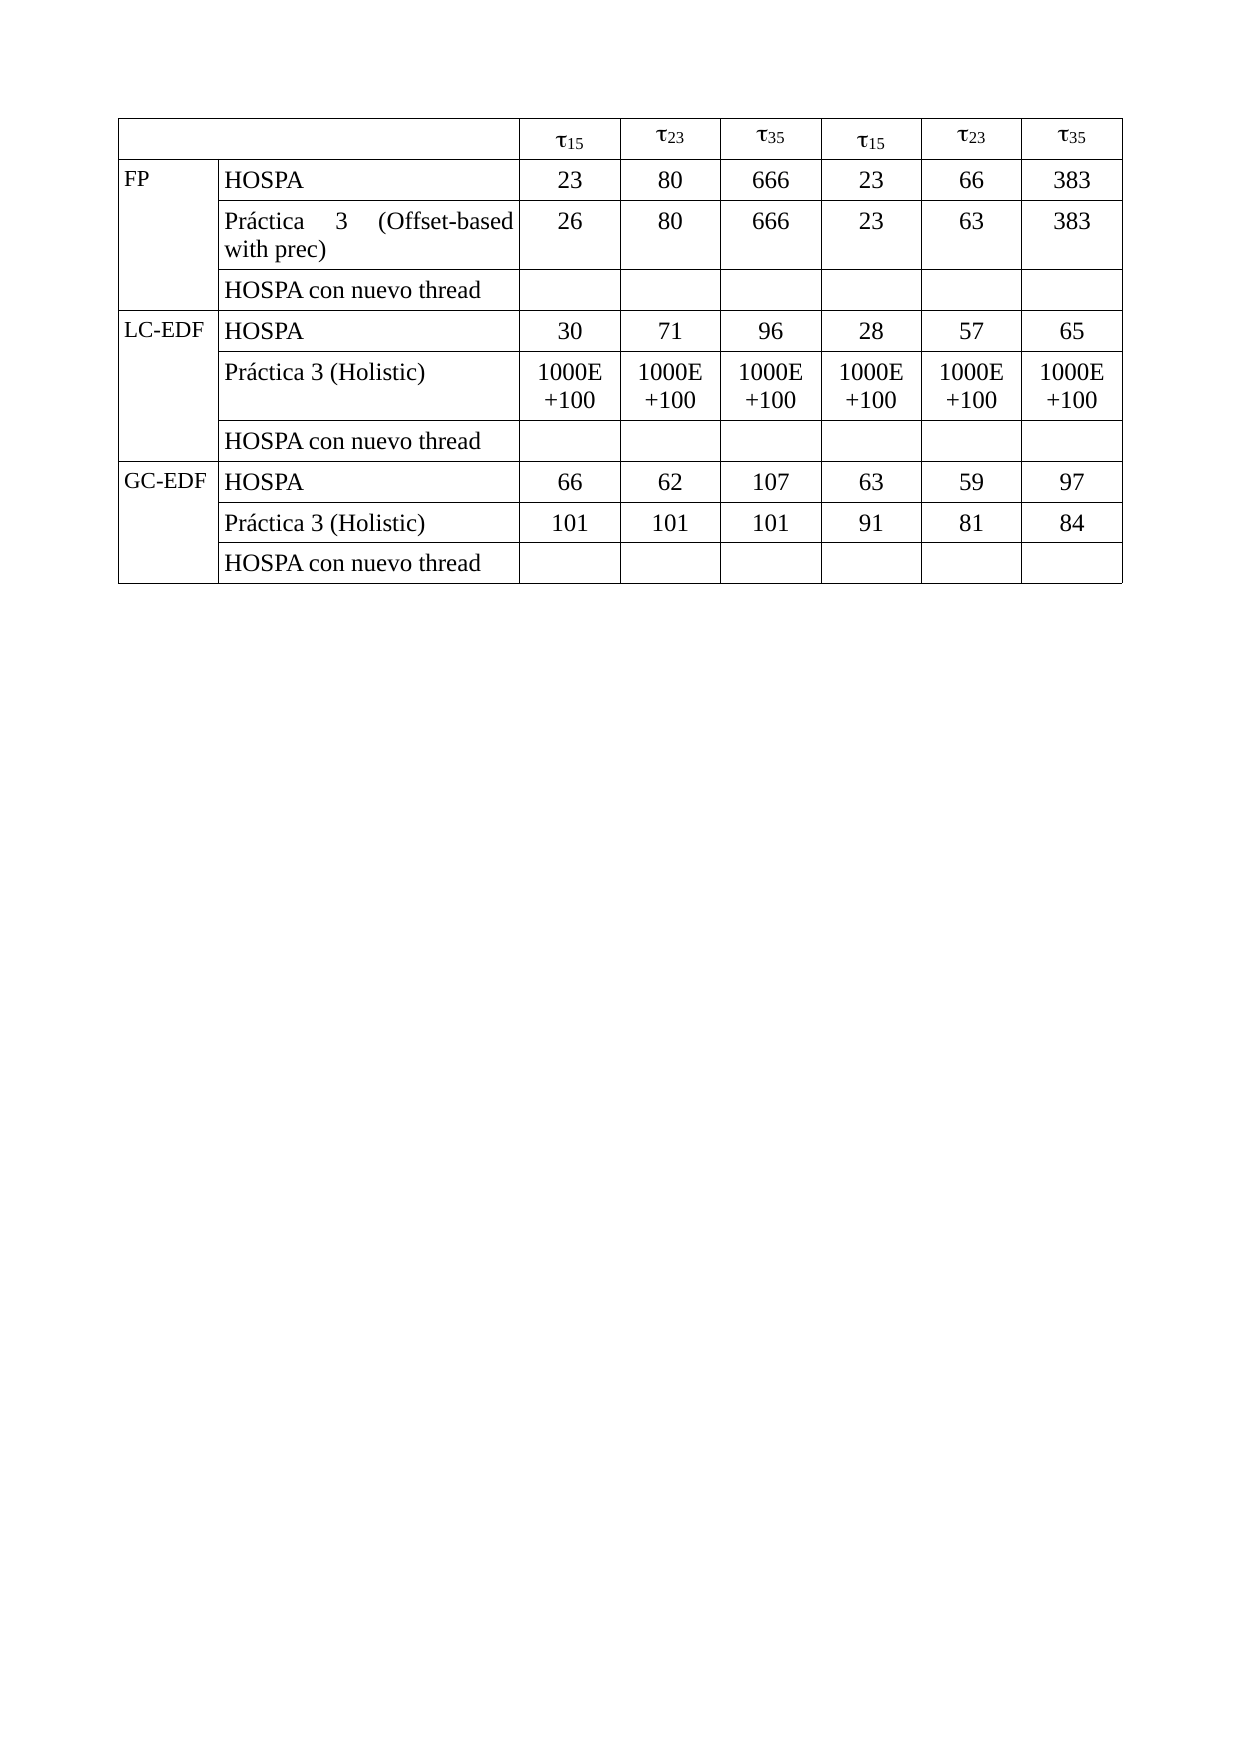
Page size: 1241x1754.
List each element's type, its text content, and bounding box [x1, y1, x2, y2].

table_cell [621, 421, 720, 461]
table_cell 30 [520, 311, 620, 351]
table_cell 65 [1022, 311, 1122, 351]
table_cell 81 [922, 503, 1021, 542]
table_cell t35 [1022, 119, 1122, 159]
table_cell [822, 543, 921, 583]
table_cell HOSPA [219, 311, 519, 351]
table_cell 1000E +100 [520, 352, 620, 420]
table_cell 666 [721, 160, 821, 199]
table_cell 84 [1022, 503, 1122, 542]
table_cell 383 [1022, 201, 1122, 269]
table_cell Práctica 3 (Holistic) [219, 352, 519, 420]
table_cell 66 [922, 160, 1021, 199]
table_cell 1000E +100 [1022, 352, 1122, 420]
table_cell [520, 270, 620, 310]
table_cell 28 [822, 311, 921, 351]
table_cell HOSPA con nuevo thread [219, 270, 519, 310]
table_cell 62 [621, 462, 720, 501]
table_cell 63 [822, 462, 921, 501]
table_cell 80 [621, 160, 720, 199]
table_cell 59 [922, 462, 1021, 501]
table_cell 101 [721, 503, 821, 542]
table_cell 1000E +100 [922, 352, 1021, 420]
table_cell [922, 421, 1021, 461]
table_cell 666 [721, 201, 821, 269]
table_cell [822, 270, 921, 310]
table_cell [922, 270, 1021, 310]
table_cell 1000E +100 [822, 352, 921, 420]
table_cell [1022, 421, 1122, 461]
table_cell 23 [822, 160, 921, 199]
table_cell [922, 543, 1021, 583]
table_cell Práctica 3 (Offset-based with prec) [219, 201, 519, 269]
table_cell 101 [621, 503, 720, 542]
table_header [119, 119, 519, 159]
table_cell 101 [520, 503, 620, 542]
table_cell 23 [520, 160, 620, 199]
table_cell [1022, 270, 1122, 310]
table_cell Práctica 3 (Holistic) [219, 503, 519, 542]
table_cell 91 [822, 503, 921, 542]
table_cell [721, 543, 821, 583]
table_cell t23 [621, 119, 720, 159]
table_cell 1000E +100 [621, 352, 720, 420]
table_cell 383 [1022, 160, 1122, 199]
table_cell GC-EDF [119, 462, 218, 583]
table_cell 80 [621, 201, 720, 269]
table_cell 1000E +100 [721, 352, 821, 420]
table_cell [520, 421, 620, 461]
table_cell t23 [922, 119, 1021, 159]
table_cell [721, 270, 821, 310]
table_cell [822, 421, 921, 461]
table_cell [621, 270, 720, 310]
table_cell 71 [621, 311, 720, 351]
table_cell 107 [721, 462, 821, 501]
table_cell [520, 543, 620, 583]
table_cell t15 [520, 119, 620, 159]
table_cell t35 [721, 119, 821, 159]
table_cell 57 [922, 311, 1021, 351]
table_cell 96 [721, 311, 821, 351]
table_cell HOSPA con nuevo thread [219, 421, 519, 461]
table_cell 23 [822, 201, 921, 269]
table_cell [721, 421, 821, 461]
table_cell FP [119, 160, 218, 310]
table_cell 97 [1022, 462, 1122, 501]
table_cell HOSPA con nuevo thread [219, 543, 519, 583]
table_cell 26 [520, 201, 620, 269]
table_cell 66 [520, 462, 620, 501]
table_cell [621, 543, 720, 583]
table_cell [1022, 543, 1122, 583]
table_cell HOSPA [219, 462, 519, 501]
table_cell HOSPA [219, 160, 519, 199]
table_cell LC-EDF [119, 311, 218, 461]
table_cell t15 [822, 119, 921, 159]
table_cell 63 [922, 201, 1021, 269]
